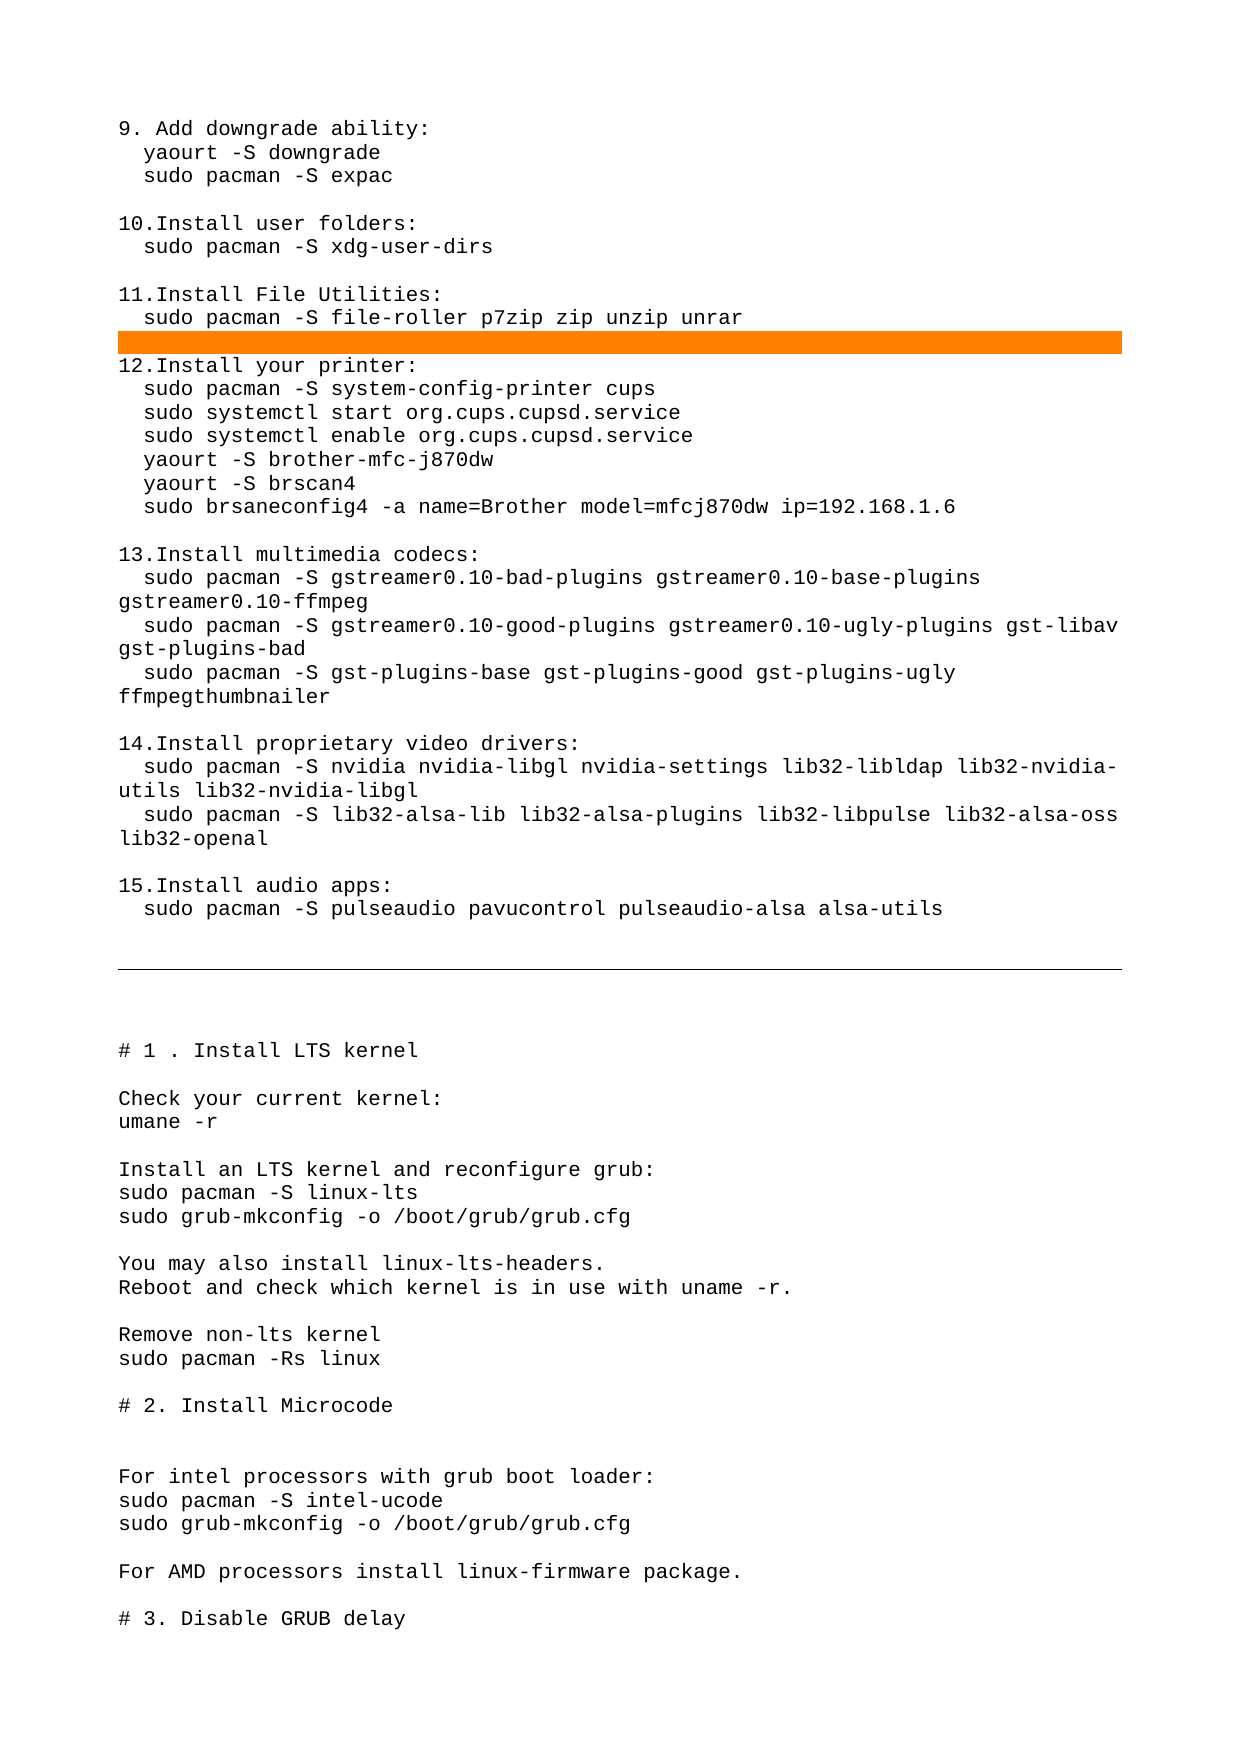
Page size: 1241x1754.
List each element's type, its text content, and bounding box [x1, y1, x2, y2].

text sudo pacman -S pulseaudio pavucontrol pulseaudio-alsa alsa-utils [118, 898, 1122, 922]
text sudo pacman -S file-roller p7zip zip unzip unrar [118, 307, 1122, 331]
text 15.Install audio apps: [118, 875, 1122, 898]
text sudo pacman -S gstreamer0.10-good-plugins gstreamer0.10-ugly-plugins gst-libav gst-plugins-bad [118, 615, 1122, 662]
text 9. Add downgrade ability: [118, 118, 1122, 142]
text sudo pacman -S nvidia nvidia-libgl nvidia-settings lib32-libldap lib32-nvidia-utils lib32-nvidia-libgl [118, 757, 1122, 804]
text 10.Install user folders: [118, 213, 1122, 236]
text sudo pacman -S system-config-printer cups [118, 378, 1122, 402]
text 14.Install proprietary video drivers: [118, 733, 1122, 757]
text sudo pacman -S gstreamer0.10-bad-plugins gstreamer0.10-base-plugins gstreamer0.10-ffmpeg [118, 567, 1122, 615]
text sudo systemctl enable org.cups.cupsd.service [118, 426, 1122, 449]
text sudo pacman -S expac [118, 165, 1122, 189]
text 13.Install multimedia codecs: [118, 544, 1122, 567]
text sudo pacman -S xdg-user-dirs [118, 236, 1122, 260]
text yaourt -S downgrade [118, 142, 1122, 165]
text yaourt -S brscan4 [118, 473, 1122, 496]
text # 1 . Install LTS kernel Check your current kernel: umane -r Install an LTS kernel and reconfigure grub: sudo pacman -S linux-lts sudo grub-mkconfig -o /boot/grub/grub.cfg You may also install linux-lts-headers. Reboot and check which kernel is in use with uname -r. Remove non-lts kernel sudo pacman -Rs linux # 2. Install Microcode For intel processors with grub boot loader: sudo pacman -S intel-ucode sudo grub-mkconfig -o /boot/grub/grub.cfg For AMD processors install linux-firmware package. # 3. Disable GRUB delay [118, 1040, 1122, 1632]
text sudo systemctl start org.cups.cupsd.service [118, 402, 1122, 426]
text sudo pacman -S lib32-alsa-lib lib32-alsa-plugins lib32-libpulse lib32-alsa-oss lib32-openal [118, 804, 1122, 851]
text sudo pacman -S gst-plugins-base gst-plugins-good gst-plugins-ugly ffmpegthumbnailer [118, 662, 1122, 709]
text 12.Install your printer: [118, 354, 1122, 378]
text 11.Install File Utilities: [118, 284, 1122, 307]
text yaourt -S brother-mfc-j870dw [118, 449, 1122, 473]
text sudo brsaneconfig4 -a name=Brother model=mfcj870dw ip=192.168.1.6 [118, 496, 1122, 520]
